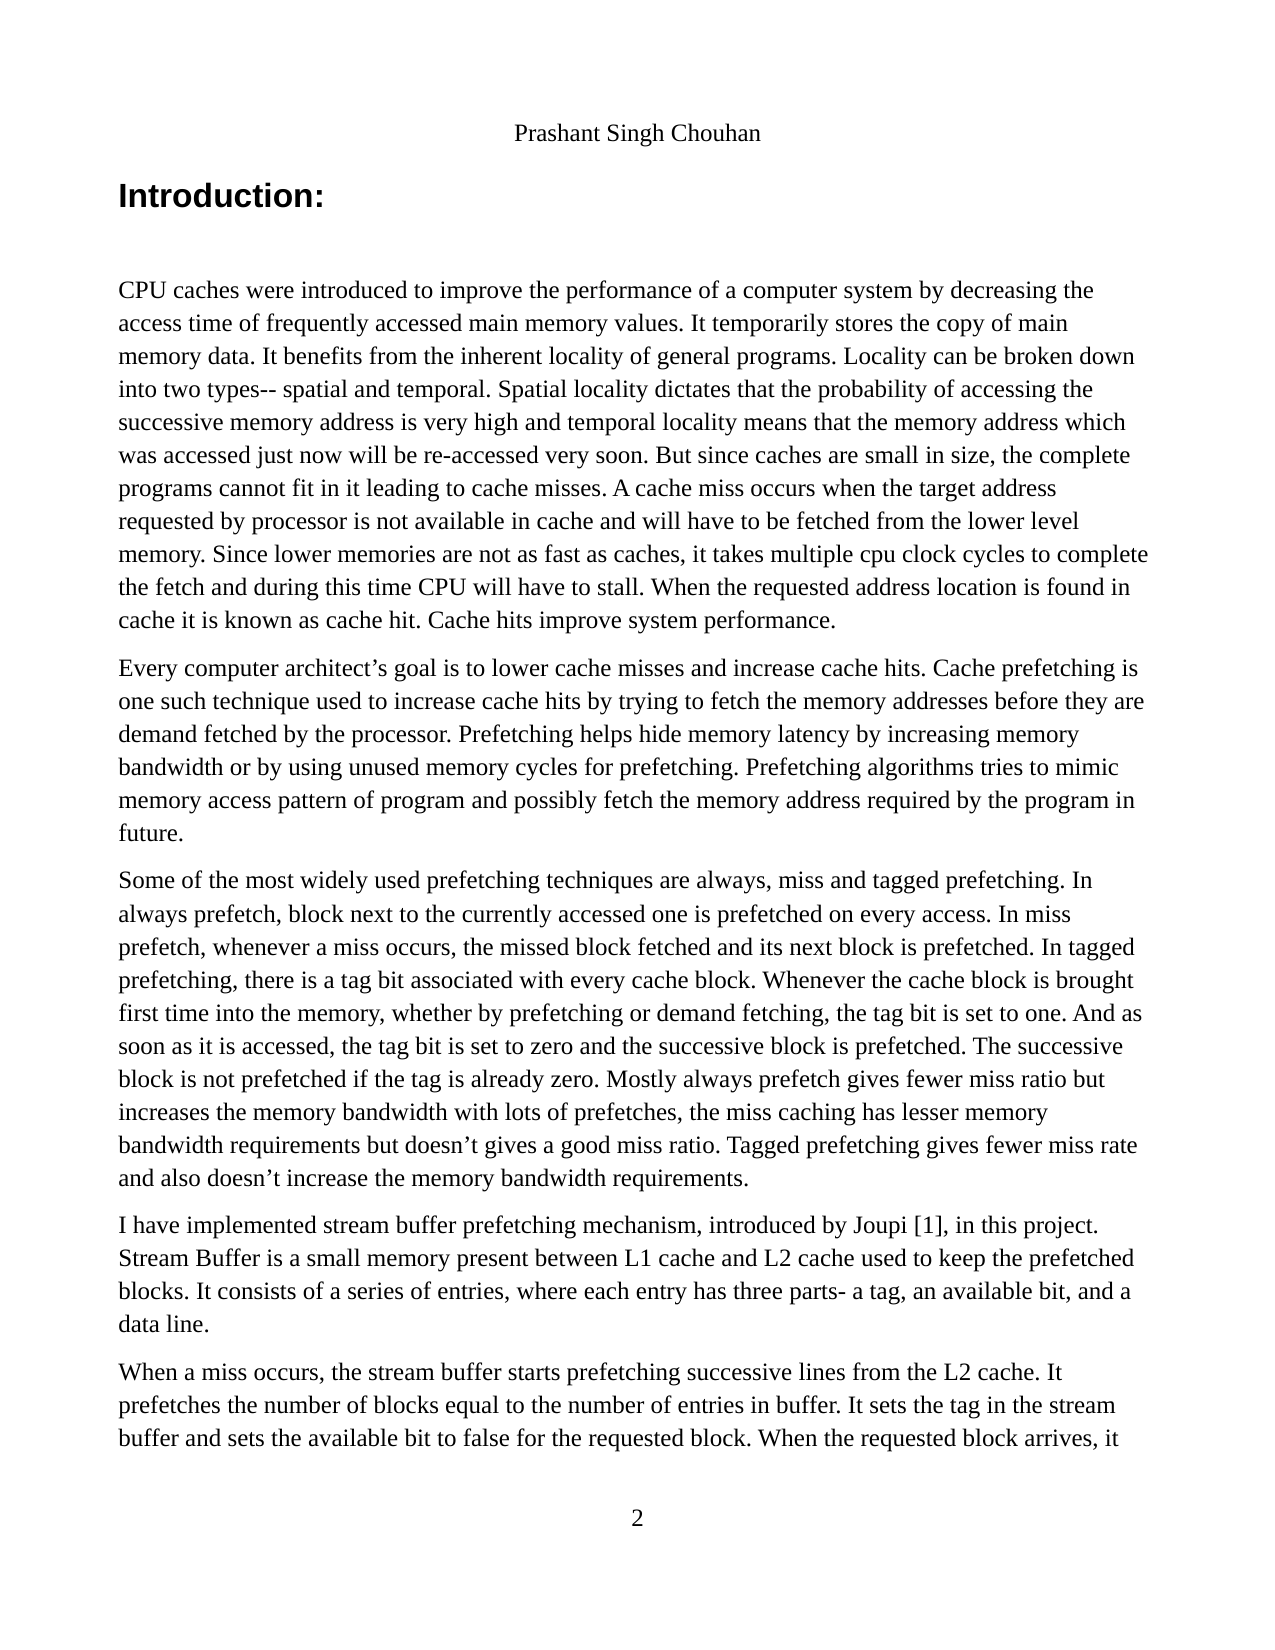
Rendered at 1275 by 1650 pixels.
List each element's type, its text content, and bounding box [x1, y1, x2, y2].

text I have implemented stream buffer prefetching mechanism, introduced by Joupi [1], in this project. Stream Buffer is a small memory present between L1 cache and L2 cache used to keep the prefetched blocks. It consists of a series of entries, where each entry has three parts- a tag, an available bit, and a data line. [118, 1210, 1157, 1338]
text CPU caches were introduced to improve the performance of a computer system by decreasing the access time of frequently accessed main memory values. It temporarily stores the copy of main memory data. It benefits from the inherent locality of general programs. Locality can be broken down into two types-- spatial and temporal. Spatial locality dictates that the probability of accessing the successive memory address is very high and temporal locality means that the memory address which was accessed just now will be re-accessed very soon. But since caches are small in size, the complete programs cannot fit in it leading to cache misses. A cache miss occurs when the target address requested by processor is not available in cache and will have to be fetched from the lower level memory. Since lower memories are not as fast as caches, it takes multiple cpu clock cycles to complete the fetch and during this time CPU will have to stall. When the requested address location is found in cache it is known as cache hit. Cache hits improve system performance. [118, 275, 1157, 634]
text Every computer architect’s goal is to lower cache misses and increase cache hits. Cache prefetching is one such technique used to increase cache hits by trying to fetch the memory addresses before they are demand fetched by the processor. Prefetching helps hide memory latency by increasing memory bandwidth or by using unused memory cycles for prefetching. Prefetching algorithms tries to mimic memory access pattern of program and possibly fetch the memory address required by the program in future. [118, 653, 1157, 847]
text When a miss occurs, the stream buffer starts prefetching successive lines from the L2 cache. It prefetches the number of blocks equal to the number of entries in buffer. It sets the tag in the stream buffer and sets the available bit to false for the requested block. When the requested block arrives, it [118, 1357, 1157, 1452]
text Some of the most widely used prefetching techniques are always, miss and tagged prefetching. In always prefetch, block next to the currently accessed one is prefetched on every access. In miss prefetch, whenever a miss occurs, the missed block fetched and its next block is prefetched. In tagged prefetching, there is a tag bit associated with every cache block. Whenever the cache block is brought first time into the memory, whether by prefetching or demand fetching, the tag bit is set to one. And as soon as it is accessed, the tag bit is set to zero and the successive block is prefetched. The successive block is not prefetched if the tag is already zero. Mostly always prefetch gives fewer miss ratio but increases the memory bandwidth with lots of prefetches, the miss caching has lesser memory bandwidth requirements but doesn’t gives a good miss ratio. Tagged prefetching gives fewer miss rate and also doesn’t increase the memory bandwidth requirements. [118, 866, 1157, 1192]
subtitle Introduction: [118, 176, 1157, 215]
